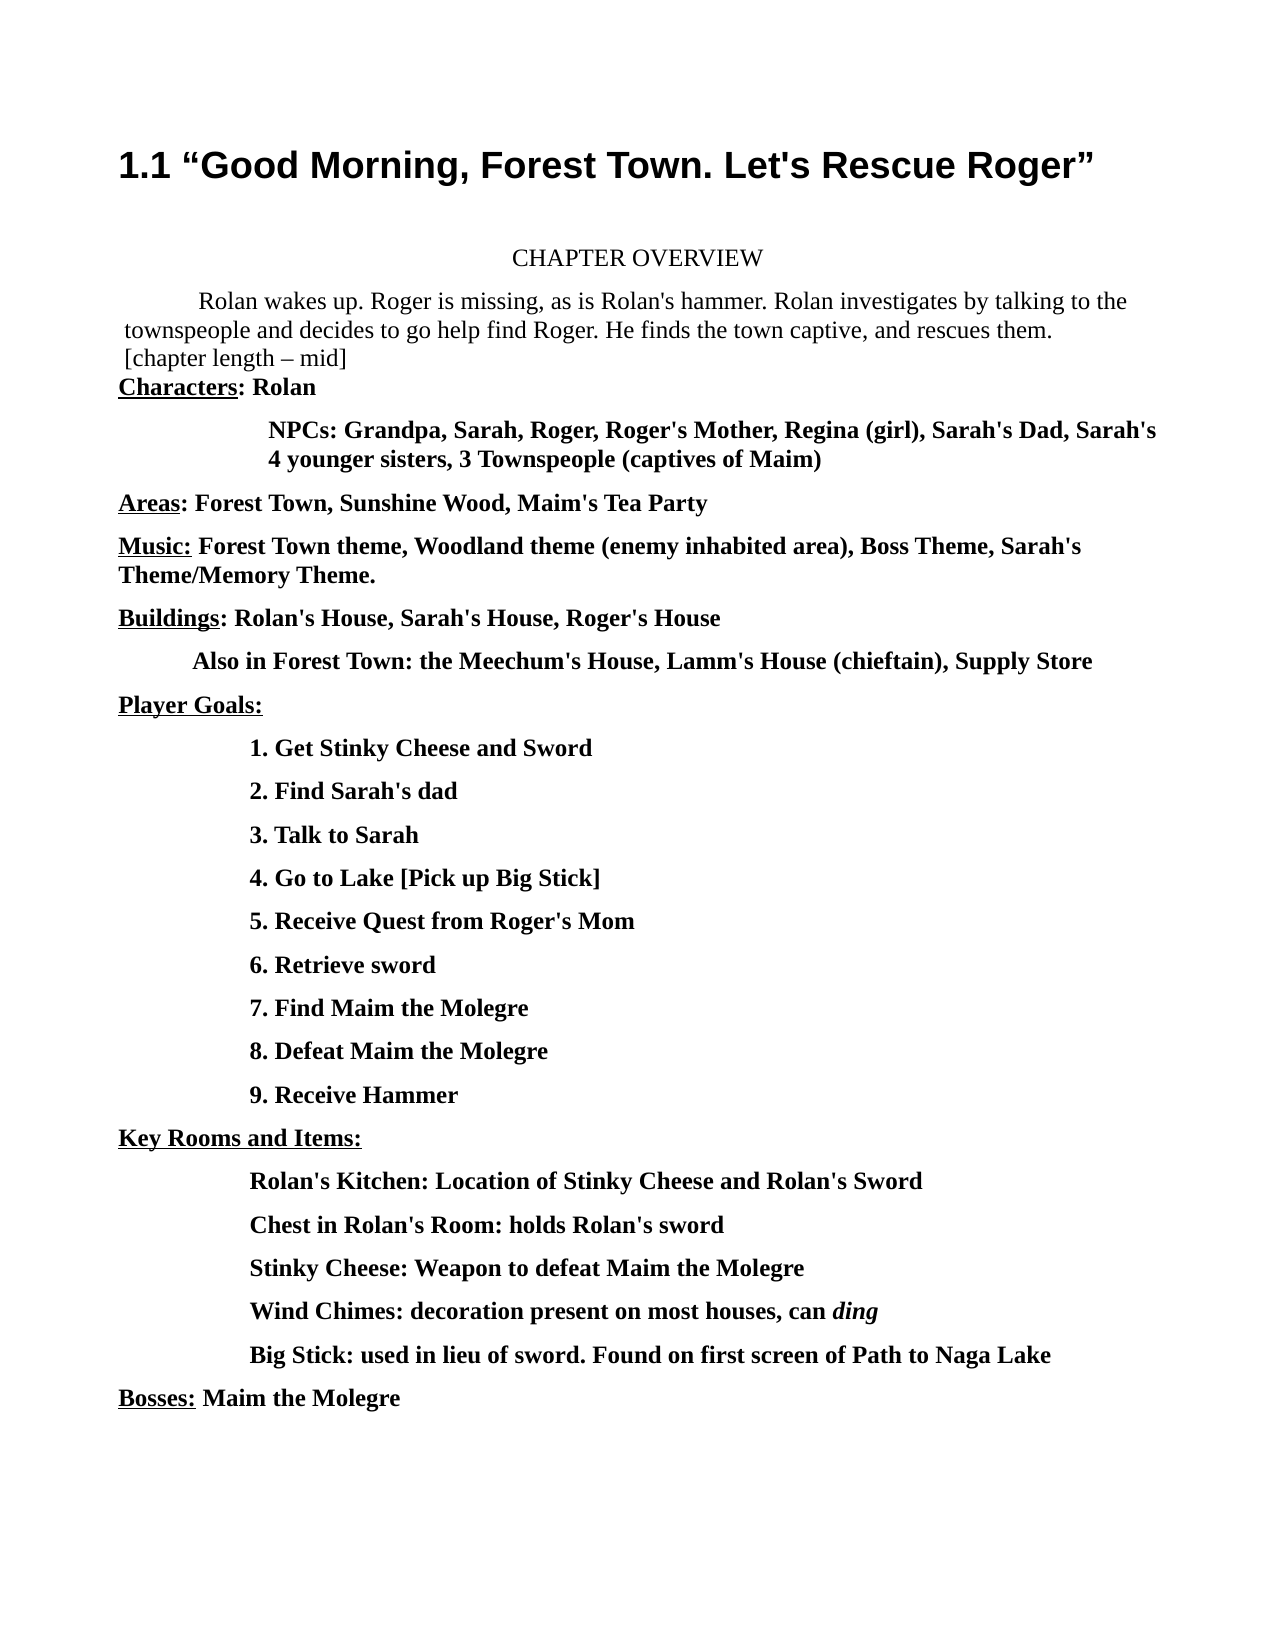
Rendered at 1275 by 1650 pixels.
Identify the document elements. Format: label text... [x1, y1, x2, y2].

text Key Rooms and Items: [118, 1123, 1157, 1152]
text CHAPTER OVERVIEW [118, 243, 1157, 271]
text Player Goals: [118, 690, 1157, 718]
subtitle 1.1 “Good Morning, Forest Town. Let's Rescue Roger” [118, 143, 1157, 187]
list [chapter length – mid] [124, 343, 1157, 372]
text Big Stick: used in lieu of sword. Found on first screen of Path to Naga Lake [249, 1340, 1157, 1368]
text 2. Find Sarah's dad [249, 776, 1157, 805]
text Bosses: Maim the Molegre [118, 1383, 1157, 1412]
text Buildings: Rolan's House, Sarah's House, Roger's House [118, 603, 1157, 632]
list Rolan wakes up. Roger is missing, as is Rolan's hammer. Rolan investigates by talking to the townspeople and decides to go help find Roger. He finds the town captive, and rescues them. [124, 286, 1157, 343]
text Also in Forest Town: the Meechum's House, Lamm's House (chieftain), Supply Store [118, 646, 1157, 675]
text Areas: Forest Town, Sunshine Wood, Maim's Tea Party [118, 488, 1157, 516]
text 5. Receive Quest from Roger's Mom [249, 906, 1157, 935]
text 8. Defeat Maim the Molegre [249, 1036, 1157, 1065]
text 6. Retrieve sword [249, 950, 1157, 978]
text Music: Forest Town theme, Woodland theme (enemy inhabited area), Boss Theme, Sarah's Theme/Memory Theme. [118, 531, 1157, 588]
text 1. Get Stinky Cheese and Sword [249, 733, 1157, 762]
text Rolan's Kitchen: Location of Stinky Cheese and Rolan's Sword [249, 1166, 1157, 1195]
text NPCs: Grandpa, Sarah, Roger, Roger's Mother, Regina (girl), Sarah's Dad, Sarah's 4 younger sisters, 3 Townspeople (captives of Maim) [268, 416, 1157, 473]
text 4. Go to Lake [Pick up Big Stick] [249, 863, 1157, 892]
text Characters: Rolan [118, 372, 1157, 401]
text Chest in Rolan's Room: holds Rolan's sword [249, 1210, 1157, 1238]
text 3. Talk to Sarah [249, 820, 1157, 848]
text Stinky Cheese: Weapon to defeat Maim the Molegre [249, 1253, 1157, 1282]
text 9. Receive Hammer [249, 1080, 1157, 1108]
text Wind Chimes: decoration present on most houses, can ding [249, 1296, 1157, 1325]
text 7. Find Maim the Molegre [249, 993, 1157, 1022]
